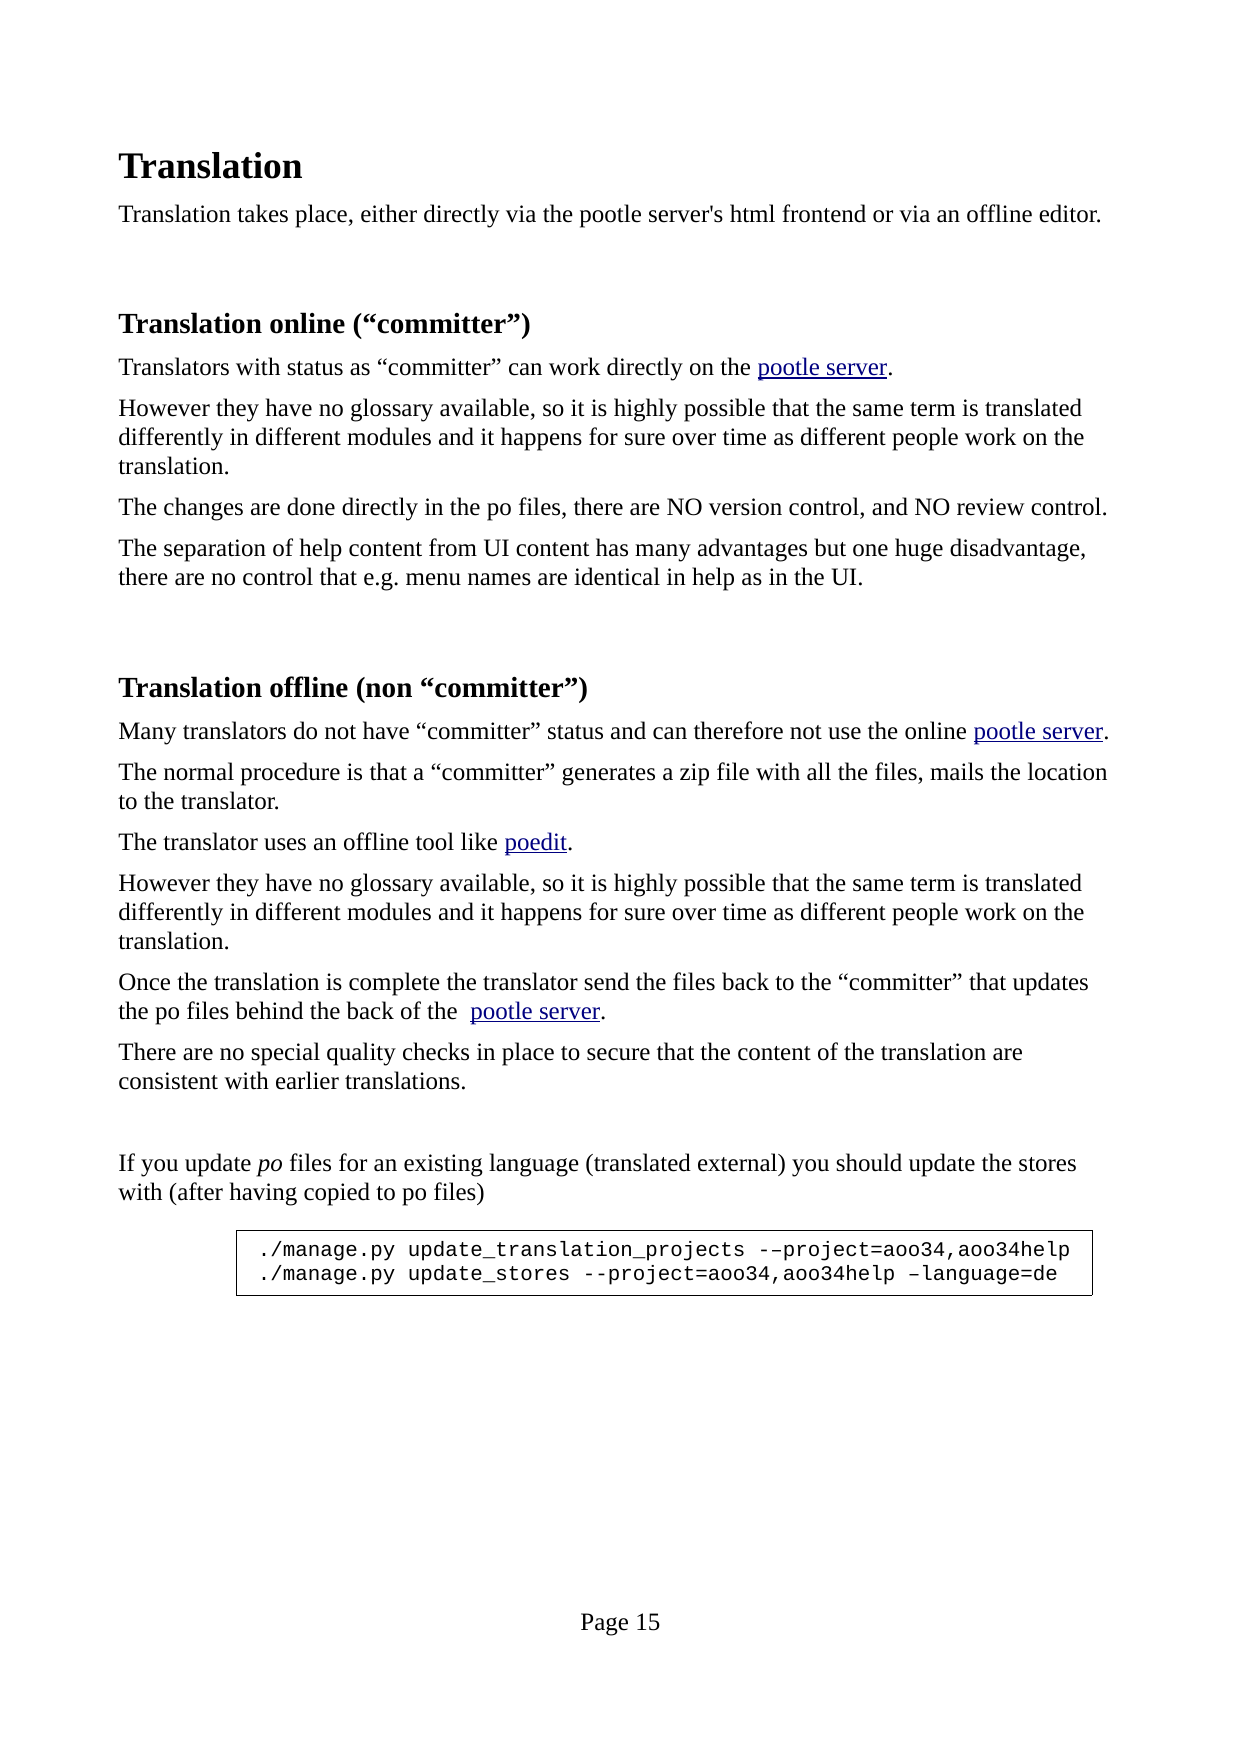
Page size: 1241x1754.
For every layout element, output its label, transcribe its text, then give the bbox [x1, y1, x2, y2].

text Many translators do not have “committer” status and can therefore not use the online pootle server. [118, 716, 1122, 744]
text However they have no glossary available, so it is highly possible that the same term is translated differently in different modules and it happens for sure over time as different people work on the translation. [118, 393, 1122, 480]
text Translators with status as “committer” can work directly on the pootle server. [118, 352, 1122, 381]
subtitle Translation offline (non “committer”) [118, 670, 1122, 703]
text Once the translation is complete the translator send the files back to the “committer” that updates the po files behind the back of the pootle server. [118, 967, 1122, 1024]
text ./manage.py update_stores --project=aoo34,aoo34help –language=de [245, 1263, 1083, 1286]
text The translator uses an offline tool like poedit. [118, 827, 1122, 856]
text The changes are done directly in the po files, there are NO version control, and NO review control. [118, 492, 1122, 521]
subtitle Translation [118, 143, 1122, 186]
text The normal procedure is that a “committer” generates a zip file with all the files, mails the location to the translator. [118, 757, 1122, 814]
text Translation takes place, either directly via the pootle server's html frontend or via an offline editor. [118, 199, 1122, 227]
text The separation of help content from UI content has many advantages but one huge disadvantage, there are no control that e.g. menu names are identical in help as in the UI. [118, 533, 1122, 591]
text However they have no glossary available, so it is highly possible that the same term is translated differently in different modules and it happens for sure over time as different people work on the translation. [118, 868, 1122, 954]
text ./manage.py update_translation_projects -–project=aoo34,aoo34help [245, 1239, 1083, 1263]
subtitle Translation online (“committer”) [118, 306, 1122, 340]
text There are no special quality checks in place to secure that the content of the translation are consistent with earlier translations. [118, 1037, 1122, 1094]
text If you update po files for an existing language (translated external) you should update the stores with (after having copied to po files) [118, 1148, 1122, 1206]
